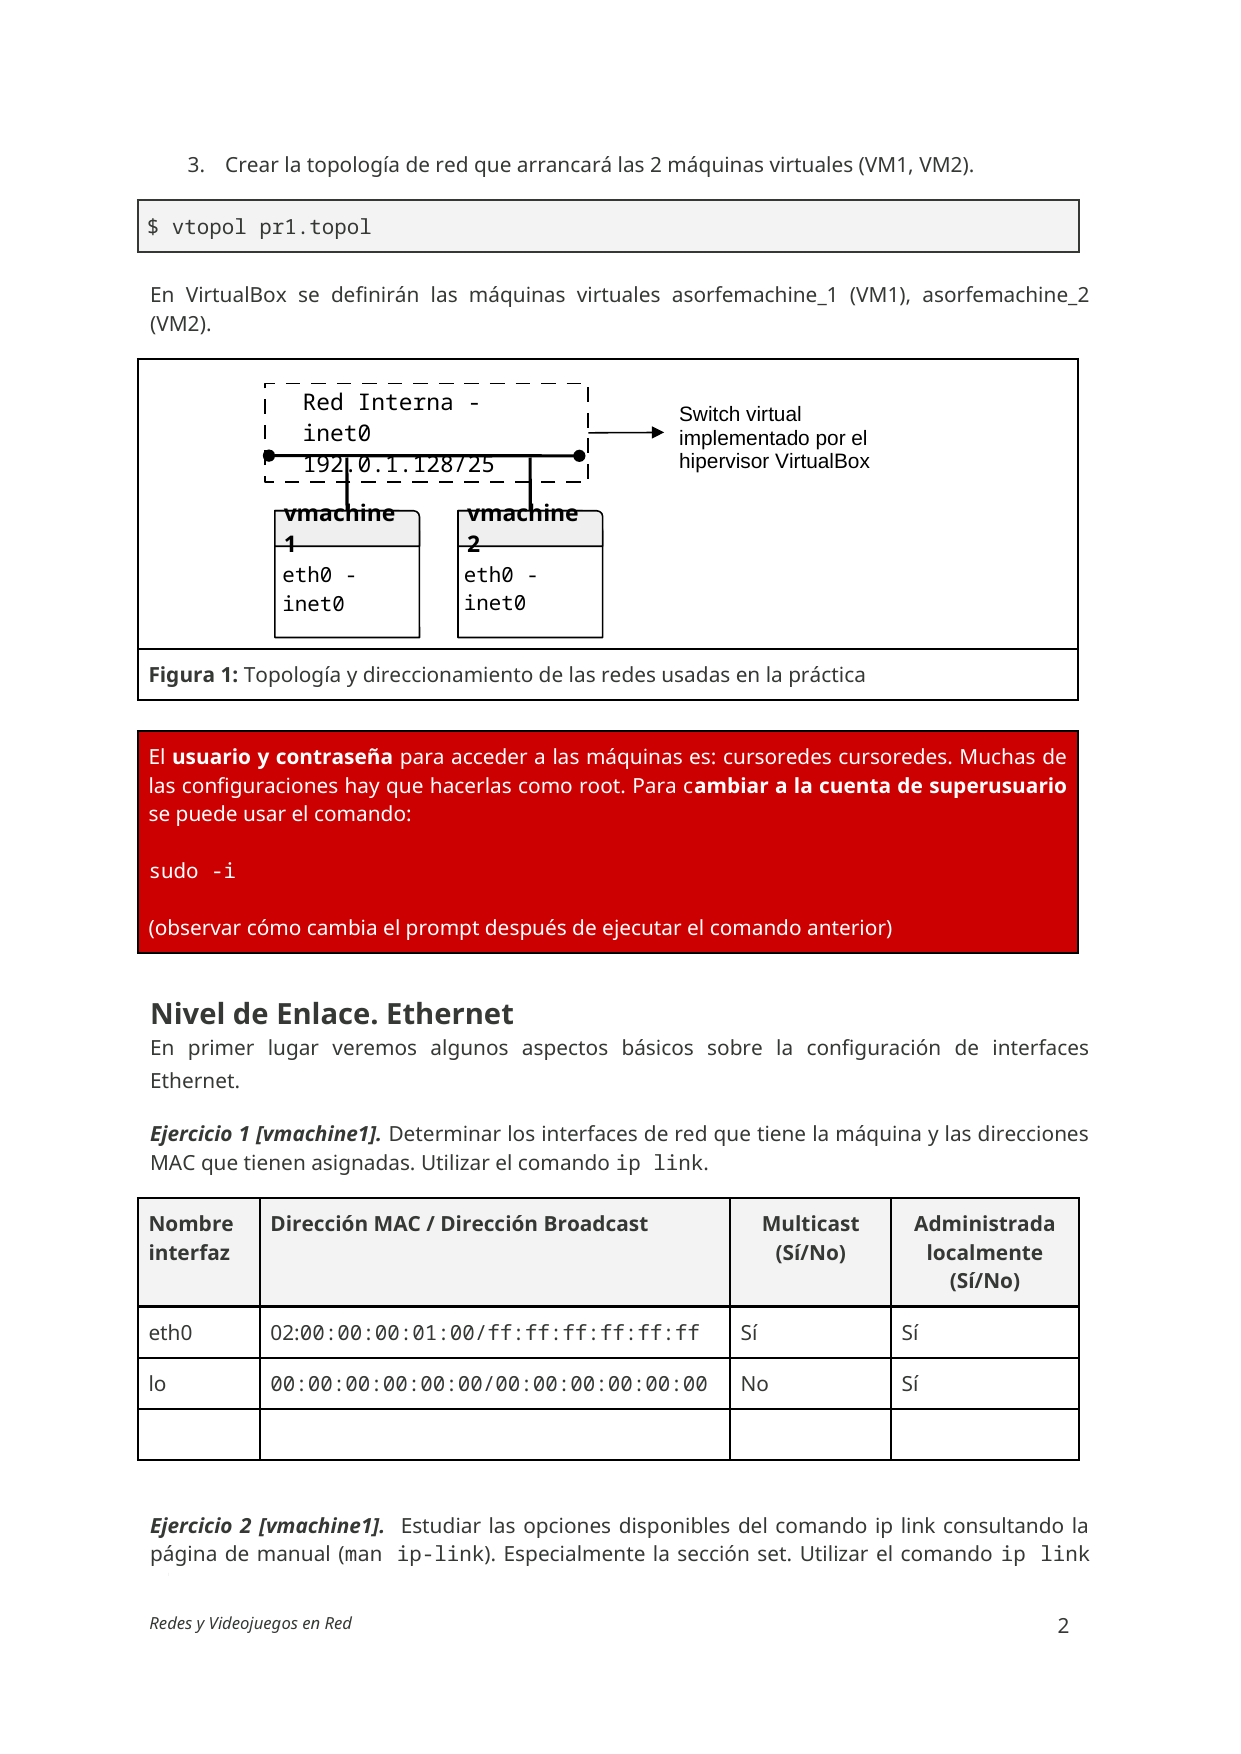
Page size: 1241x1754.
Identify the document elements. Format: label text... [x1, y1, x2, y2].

table_cell 02:00:00:00:01:00/ff:ff:ff:ff:ff:ff [261, 1308, 729, 1357]
table_cell [261, 1410, 729, 1459]
subtitle Nivel de Enlace. Ethernet [150, 994, 1090, 1033]
text En primer lugar veremos algunos aspectos básicos sobre la configuración de interfaces Ethernet. [150, 1033, 1090, 1094]
table_cell No [731, 1359, 890, 1408]
text Ejercicio 2 [vmachine1]. Estudiar las opciones disponibles del comando ip link consultando la página de manual (man ip-link). Especialmente la sección set. Utilizar el comando ip link [150, 1511, 1090, 1568]
table_header Multicast (Sí/No) [731, 1199, 890, 1305]
table_cell [892, 1410, 1078, 1459]
table_header El usuario y contraseña para acceder a las máquinas es: cursoredes cursoredes. Muchas de las configuraciones hay que hacerlas como root. Para cambiar a la cuenta de superusuario se puede usar el comando: sudo -i (observar cómo cambia el prompt después de ejecutar el comando anterior) [139, 732, 1077, 952]
text En VirtualBox se definirán las máquinas virtuales asorfemachine_1 (VM1), asorfemachine_2 (VM2). [150, 280, 1090, 337]
table_header Nombre interfaz [139, 1199, 259, 1305]
table_cell 00:00:00:00:00:00/00:00:00:00:00:00 [261, 1359, 729, 1408]
table_header Administrada localmente (Sí/No) [892, 1199, 1078, 1305]
table_cell Sí [731, 1308, 890, 1357]
table_cell [731, 1410, 890, 1459]
table_cell [139, 1410, 259, 1459]
table_header Dirección MAC / Dirección Broadcast [261, 1199, 729, 1305]
list Crear la topología de red que arrancará las 2 máquinas virtuales (VM1, VM2). [187, 150, 1090, 178]
table_cell Sí [892, 1359, 1078, 1408]
table_header [139, 360, 1077, 648]
table_cell eth0 [139, 1308, 259, 1357]
text Ejercicio 1 [vmachine1]. Determinar los interfaces de red que tiene la máquina y las direcciones MAC que tienen asignadas. Utilizar el comando ip link. [150, 1119, 1090, 1176]
table_cell lo [139, 1359, 259, 1408]
table_header $ vtopol pr1.topol [139, 201, 1078, 251]
table_cell Sí [892, 1308, 1078, 1357]
table_cell Figura 1: Topología y direccionamiento de las redes usadas en la práctica [139, 650, 1077, 699]
